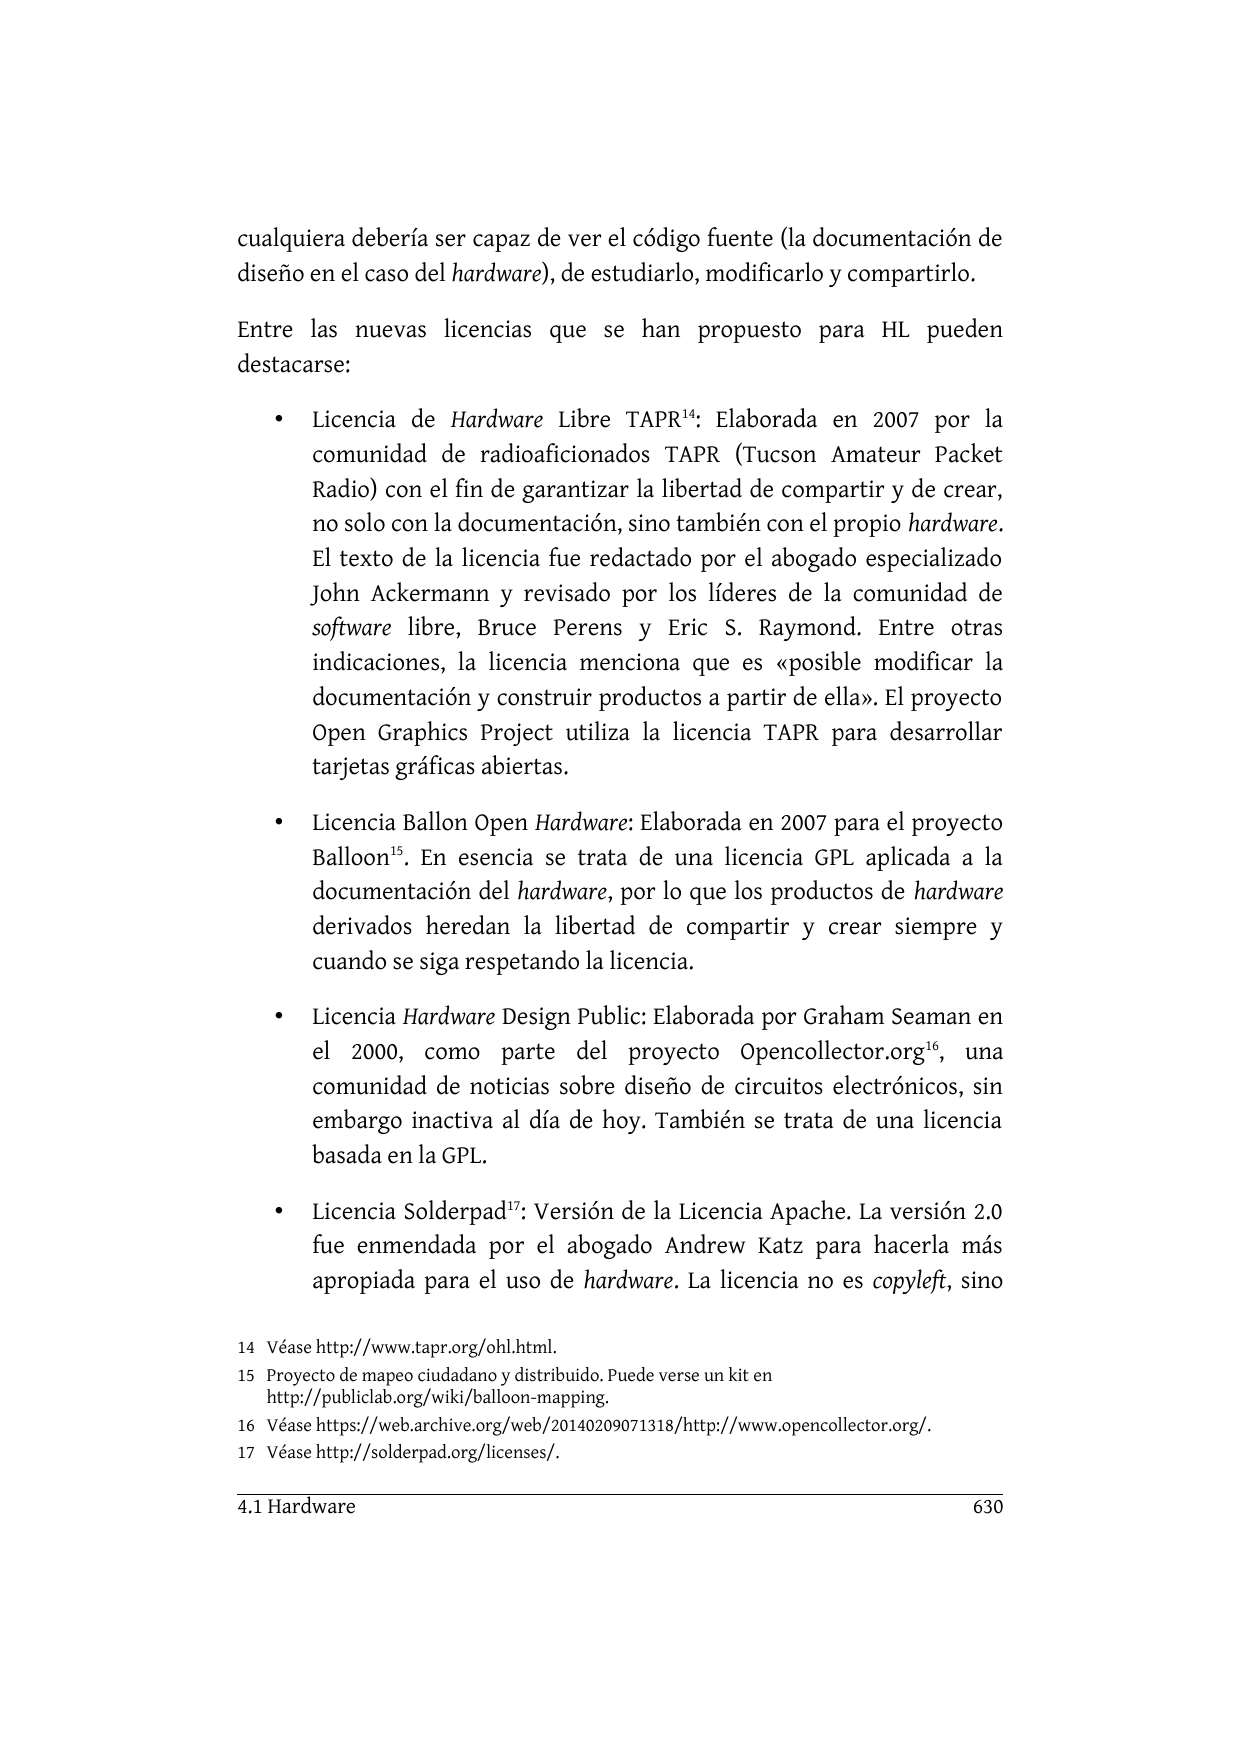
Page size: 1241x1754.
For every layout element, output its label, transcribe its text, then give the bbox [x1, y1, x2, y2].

list Licencia de Hardware Libre TAPR: Elaborada en 2007 por la comunidad de radioaficionados TAPR (Tucson Amateur Packet Radio) con el fin de garantizar la libertad de compartir y de crear, no solo con la documentación, sino también con el propio hardware. El texto de la licencia fue redactado por el abogado especializado John Ackermann y revisado por los líderes de la comunidad de software libre, Bruce Perens y Eric S. Raymond. Entre otras indicaciones, la licencia menciona que es «posible modificar la documentación y construir productos a partir de ella». El proyecto Open Graphics Project utiliza la licencia TAPR para desarrollar tarjetas gráficas abiertas. [274, 406, 1003, 782]
list Licencia Solderpad: Versión de la Licencia Apache. La versión 2.0 fue enmendada por el abogado Andrew Katz para hacerla más apropiada para el uso de hardware. La licencia no es copyleft, sino [274, 1197, 1003, 1296]
list Véase http://solderpad.org/licenses/. [237, 1442, 1003, 1464]
text Entre las nuevas licencias que se han propuesto para HL pueden destacarse: [237, 315, 1003, 379]
list Licencia Ballon Open Hardware: Elaborada en 2007 para el proyecto Balloon. En esencia se trata de una licencia GPL aplicada a la documentación del hardware, por lo que los productos de hardware derivados heredan la libertad de compartir y crear siempre y cuando se siga respetando la licencia. [274, 808, 1003, 976]
text cualquiera debería ser capaz de ver el código fuente (la documentación de diseño en el caso del hardware), de estudiarlo, modificarlo y compartirlo. [237, 225, 1003, 289]
list Proyecto de mapeo ciudadano y distribuido. Puede verse un kit en http://publiclab.org/wiki/balloon-mapping. [237, 1365, 1003, 1408]
list Véase http://www.tapr.org/ohl.html. [237, 1337, 1003, 1359]
list Véase https://web.archive.org/web/20140209071318/http://www.opencollector.org/. [237, 1414, 1003, 1436]
list Licencia Hardware Design Public: Elaborada por Graham Seaman en el 2000, como parte del proyecto Opencollector.org, una comunidad de noticias sobre diseño de circuitos electrónicos, sin embargo inactiva al día de hoy. También se trata de una licencia basada en la GPL. [274, 1003, 1003, 1171]
